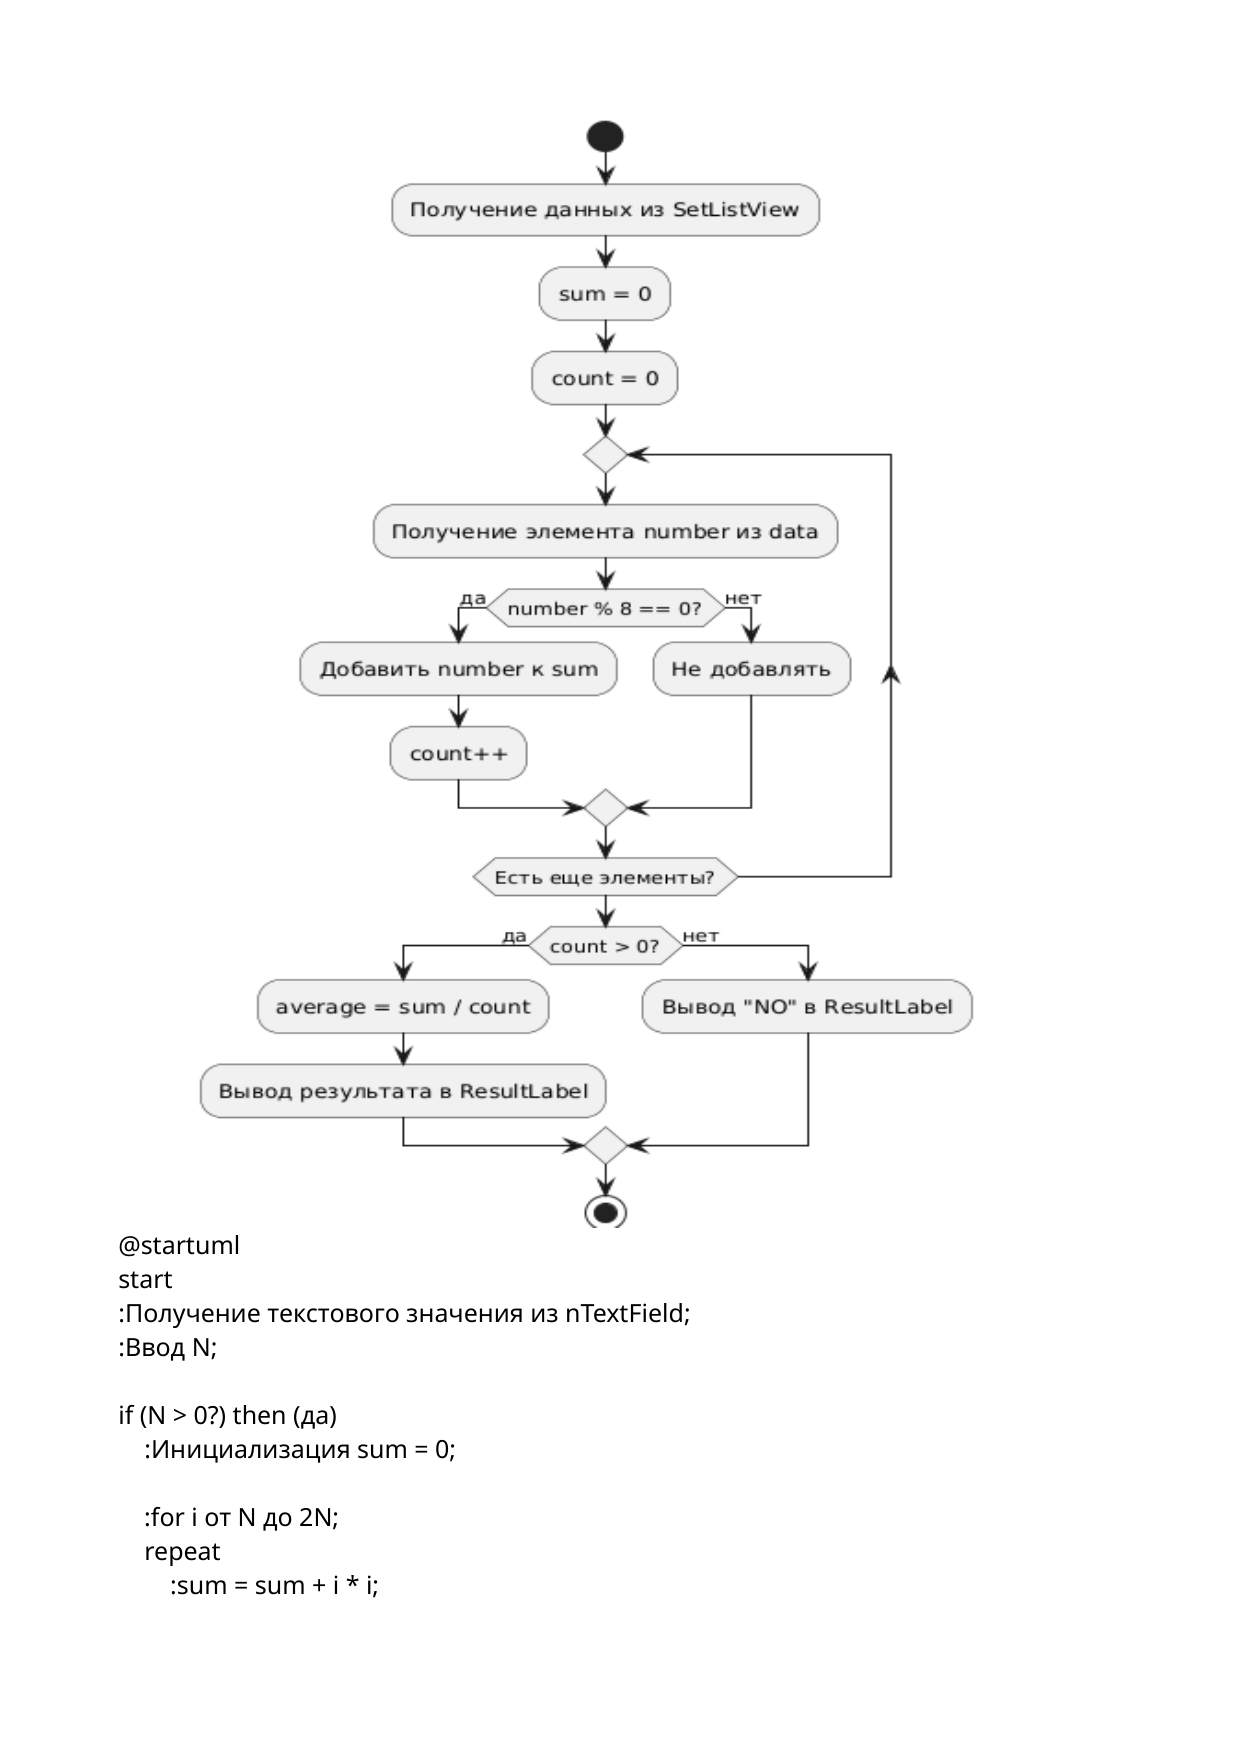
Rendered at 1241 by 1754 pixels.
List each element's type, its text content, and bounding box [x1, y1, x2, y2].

text repeat [118, 1534, 1122, 1568]
text :sum = sum + i * i; [118, 1568, 1122, 1602]
text :for i от N до 2N; [118, 1500, 1122, 1534]
text if (N > 0?) then (да) [118, 1398, 1122, 1432]
text start [118, 1261, 1122, 1296]
text @startuml [118, 118, 1122, 1261]
text :Ввод N; [118, 1329, 1122, 1364]
text :Инициализация sum = 0; [118, 1432, 1122, 1466]
text :Получение текстового значения из nTextField; [118, 1296, 1122, 1329]
